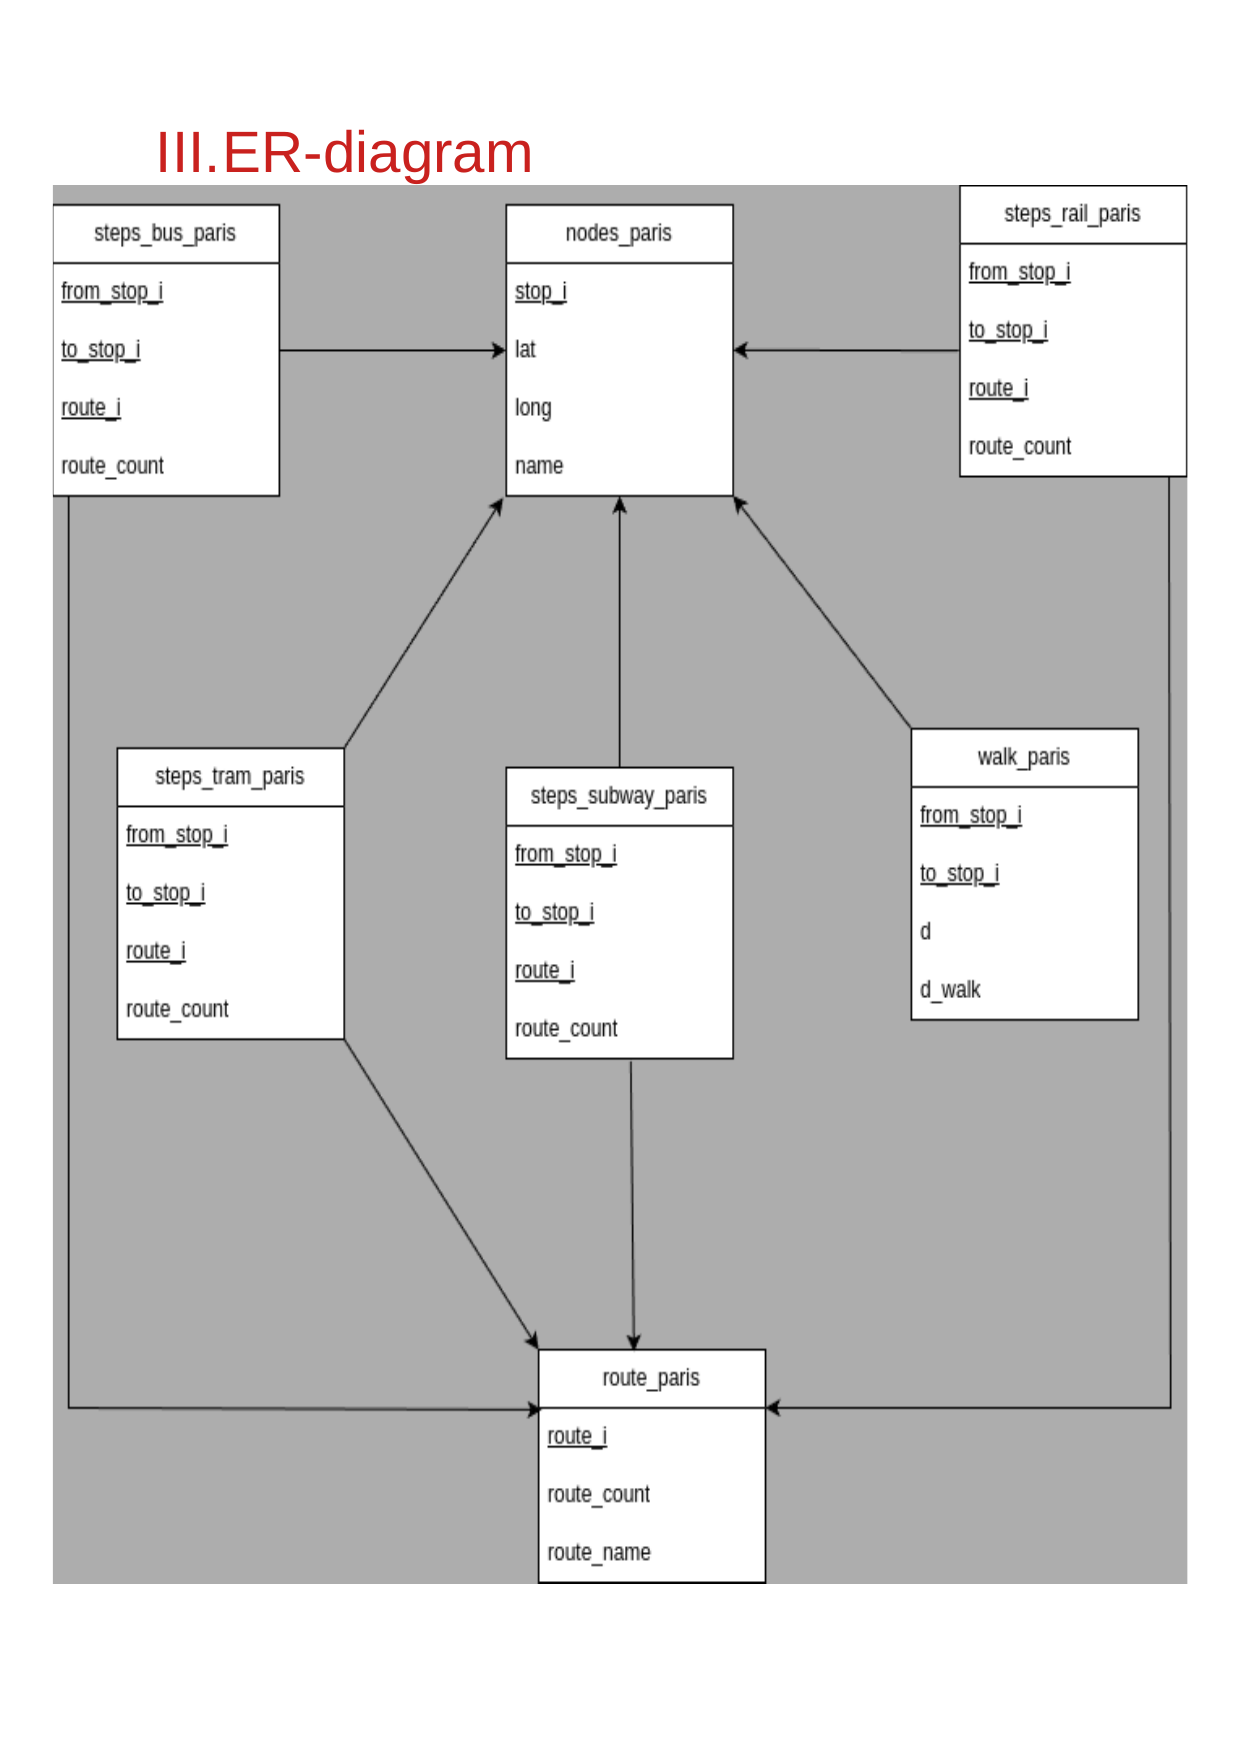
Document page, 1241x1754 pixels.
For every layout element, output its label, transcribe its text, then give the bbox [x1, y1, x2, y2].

picture [52, 185, 1188, 1584]
list ER-diagram [156, 118, 1122, 185]
